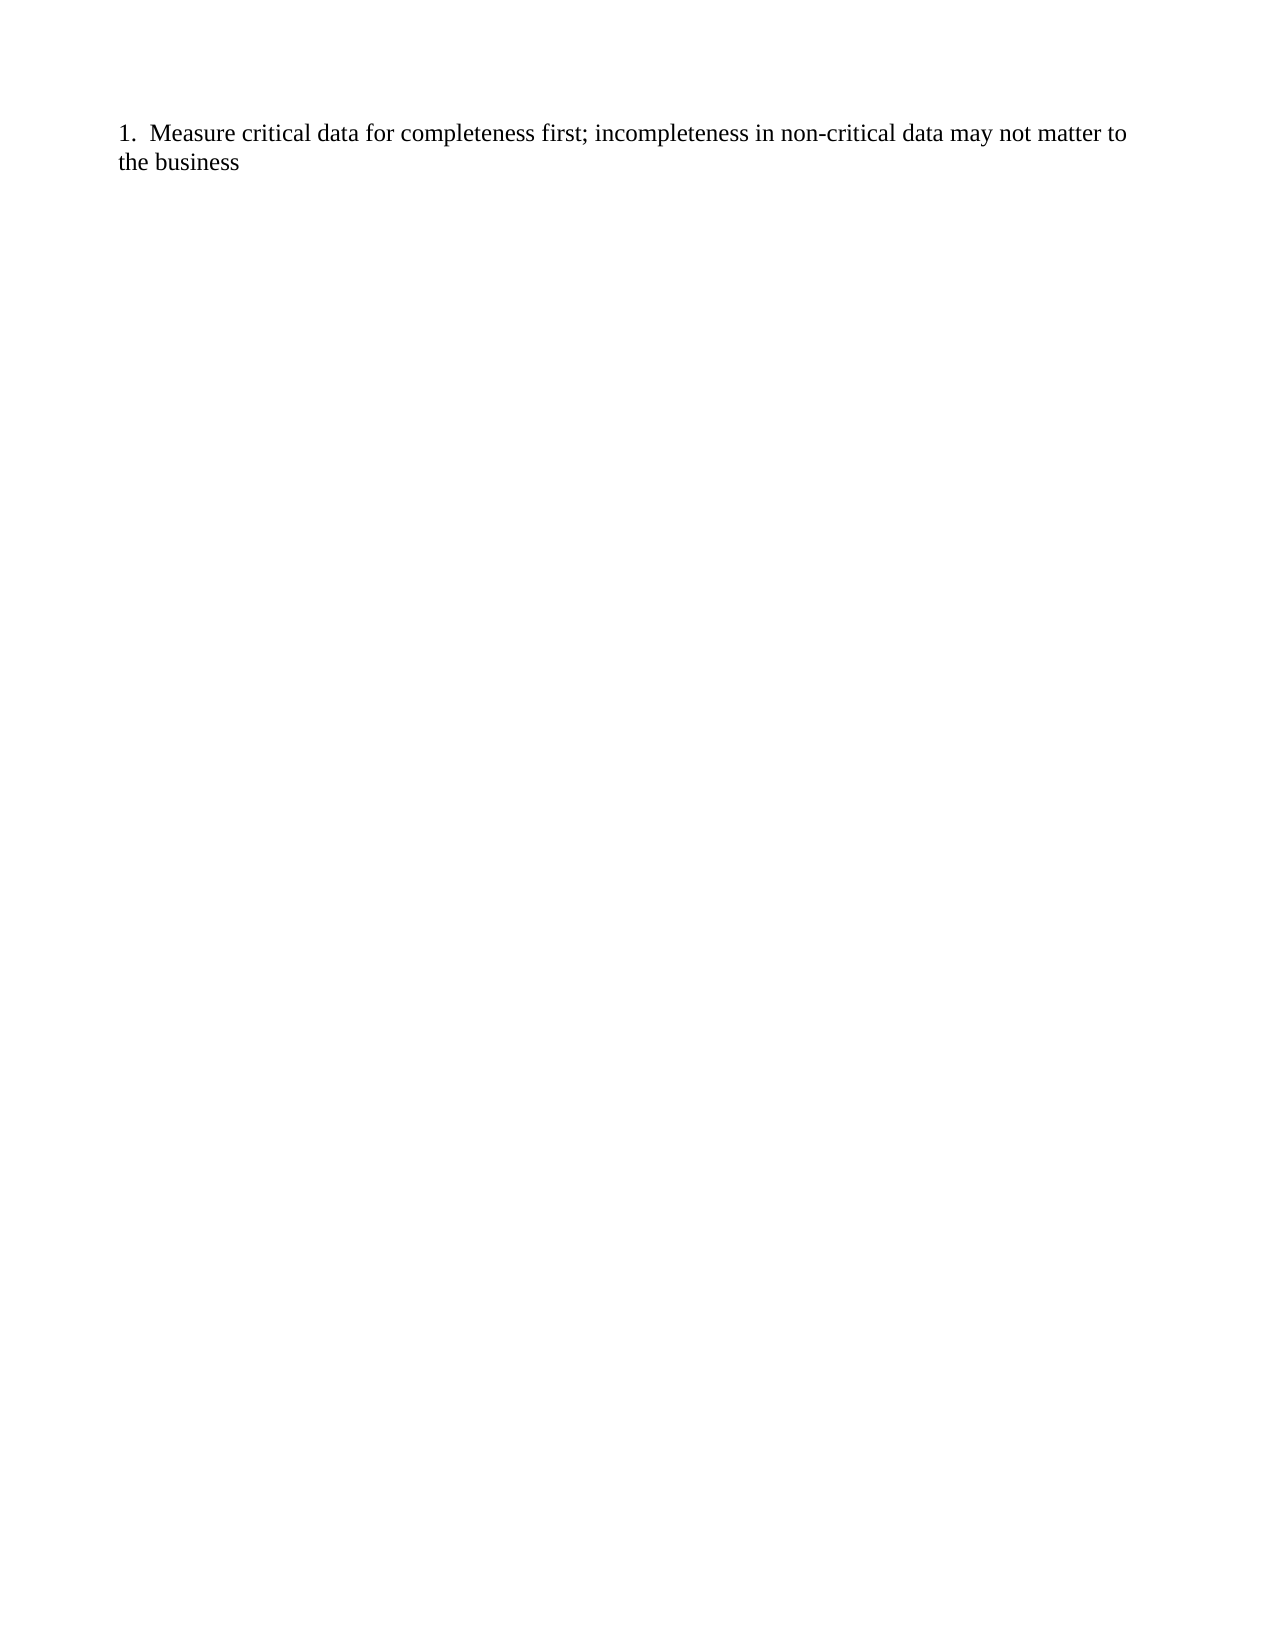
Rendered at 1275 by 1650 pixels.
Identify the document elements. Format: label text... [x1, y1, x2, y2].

text 1. Measure critical data for completeness first; incompleteness in non-critical data may not matter to the business [118, 118, 1157, 176]
